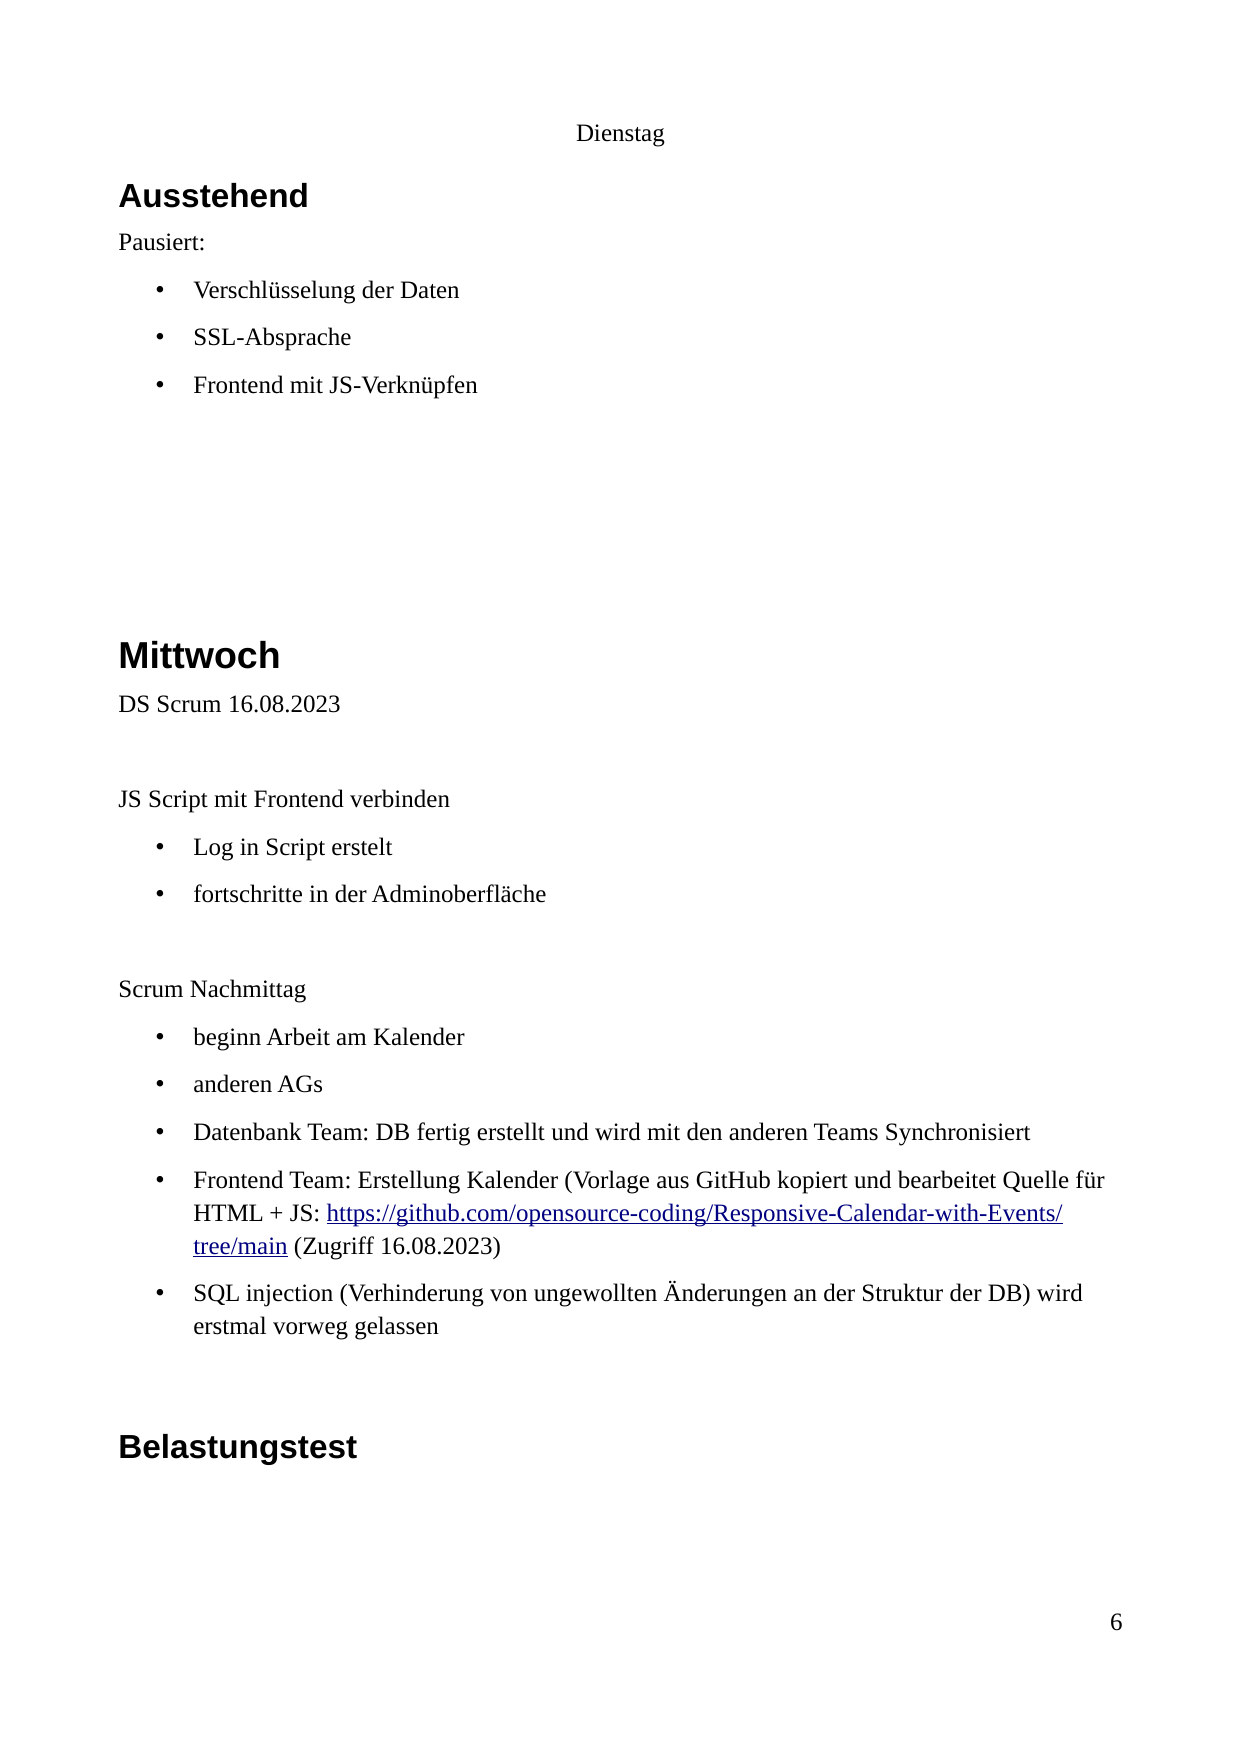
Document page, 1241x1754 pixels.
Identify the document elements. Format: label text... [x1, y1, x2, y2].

list Verschlüsselung der Daten [156, 275, 1122, 304]
list Frontend mit JS-Verknüpfen [156, 370, 1122, 399]
list anderen AGs [156, 1069, 1122, 1098]
text JS Script mit Frontend verbinden [118, 784, 1122, 813]
subtitle Mittwoch [118, 633, 1122, 676]
list beginn Arbeit am Kalender [156, 1022, 1122, 1051]
subtitle Ausstehend [118, 176, 1122, 215]
text DS Scrum 16.08.2023 [118, 689, 1122, 717]
list Log in Script erstelt [156, 832, 1122, 860]
list fortschritte in der Adminoberfläche [156, 879, 1122, 908]
list SSL-Absprache [156, 322, 1122, 351]
text Pausiert: [118, 227, 1122, 256]
list Datenbank Team: DB fertig erstellt und wird mit den anderen Teams Synchronisiert [156, 1117, 1122, 1146]
subtitle Belastungstest [118, 1427, 1122, 1466]
list SQL injection (Verhinderung von ungewollten Änderungen an der Struktur der DB) wird erstmal vorweg gelassen [156, 1278, 1122, 1340]
text Scrum Nachmittag [118, 974, 1122, 1003]
list Frontend Team: Erstellung Kalender (Vorlage aus GitHub kopiert und bearbeitet Quelle für HTML + JS: https://github.com/opensource-coding/Responsive-Calendar-with-Events/tree/main (Zugriff 16.08.2023) [156, 1165, 1122, 1259]
